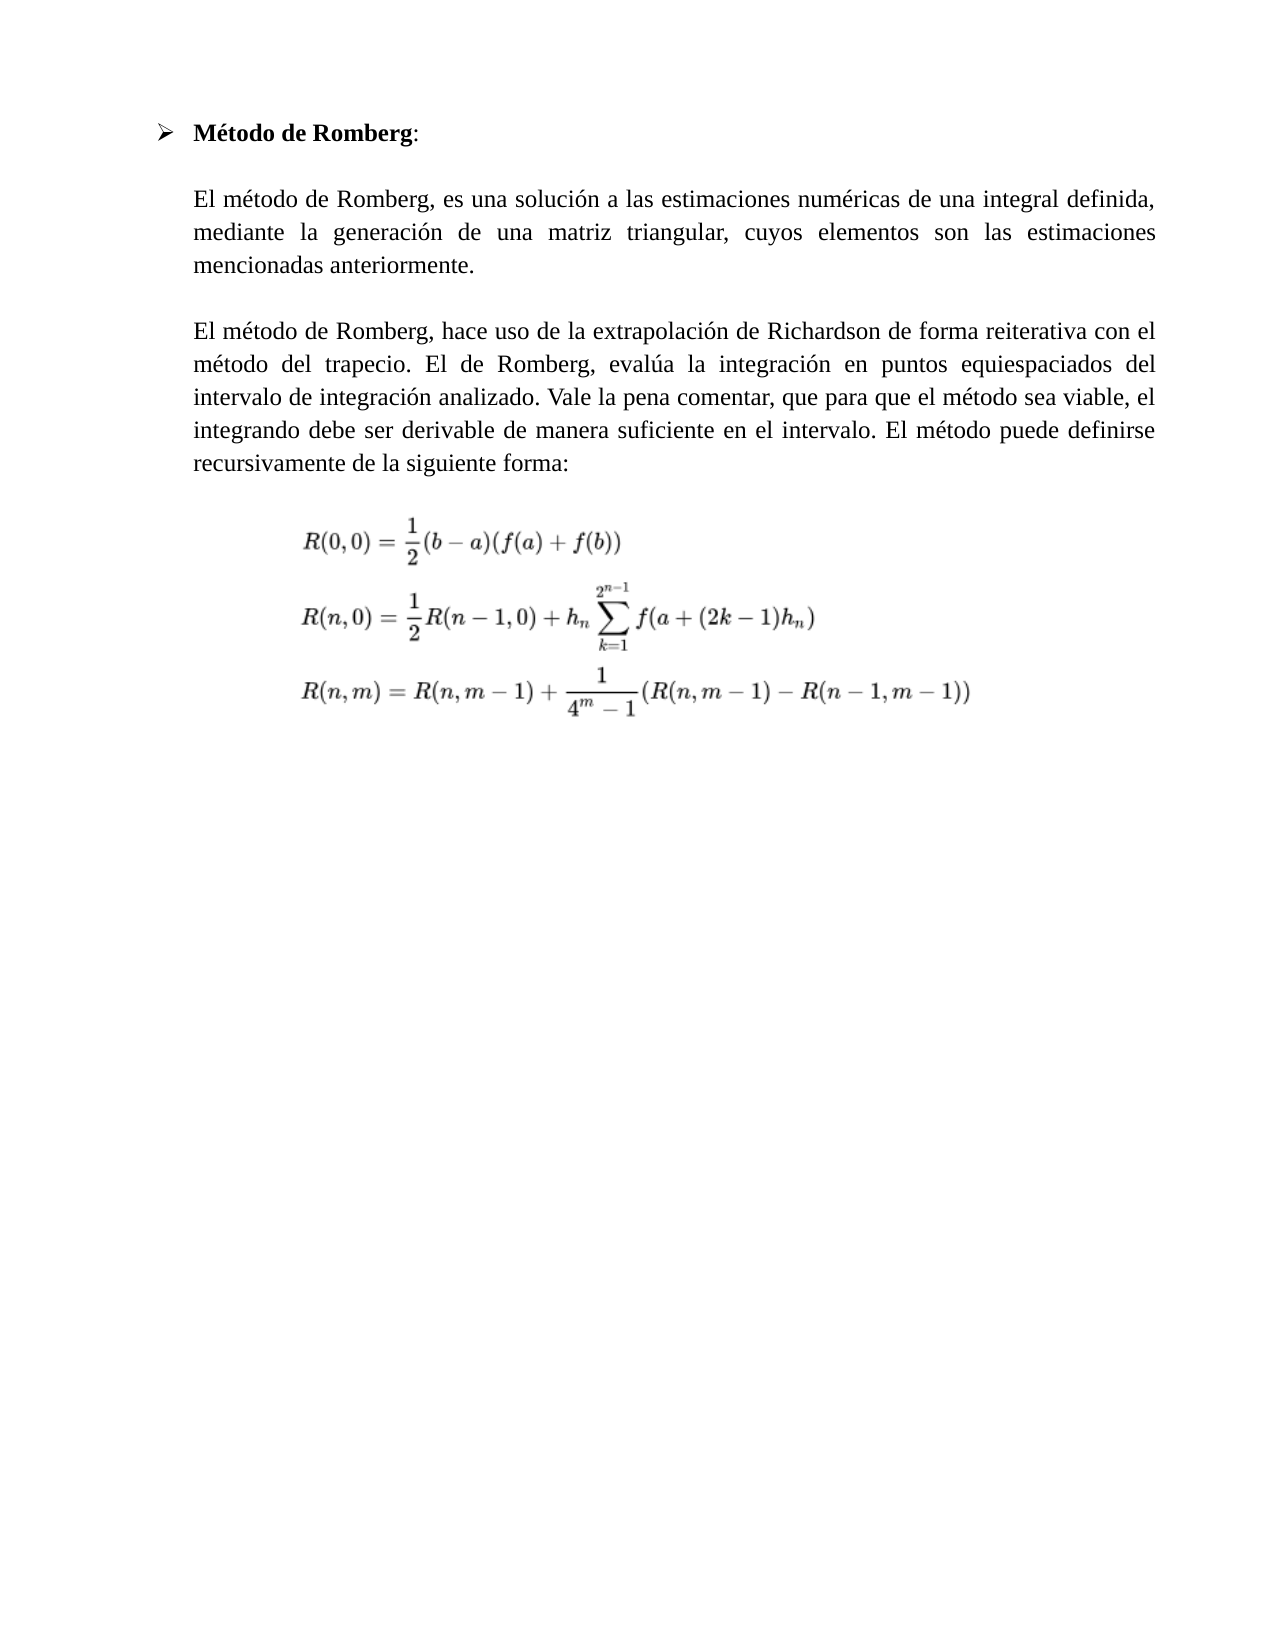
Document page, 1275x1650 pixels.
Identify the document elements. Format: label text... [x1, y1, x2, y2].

list Método de Romberg: [156, 118, 1157, 147]
picture [294, 514, 981, 729]
list El método de Romberg, es una solución a las estimaciones numéricas de una integral definida, mediante la generación de una matriz triangular, cuyos elementos son las estimaciones mencionadas anteriormente. [156, 184, 1157, 279]
list El método de Romberg, hace uso de la extrapolación de Richardson de forma reiterativa con el método del trapecio. El de Romberg, evalúa la integración en puntos equiespaciados del intervalo de integración analizado. Vale la pena comentar, que para que el método sea viable, el integrando debe ser derivable de manera suficiente en el intervalo. El método puede definirse recursivamente de la siguiente forma: [156, 316, 1157, 477]
